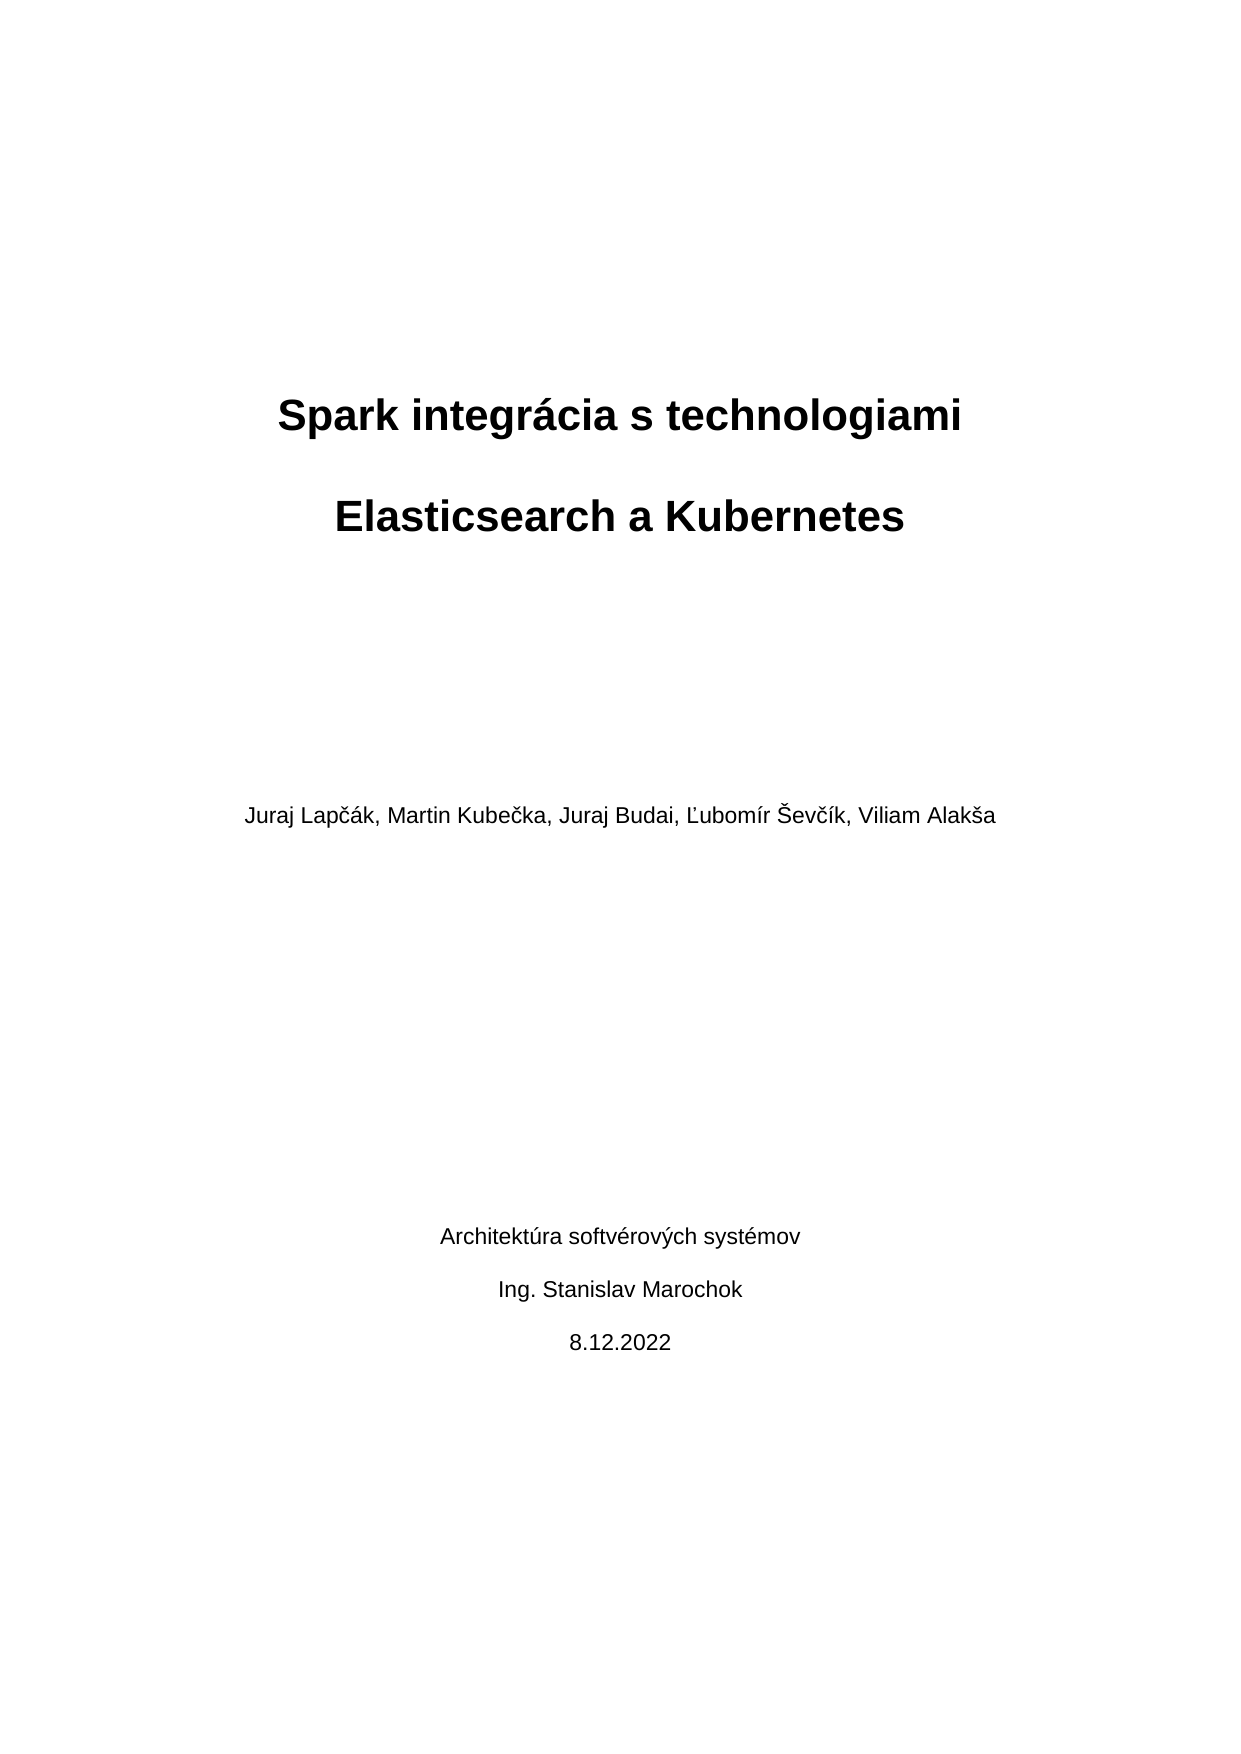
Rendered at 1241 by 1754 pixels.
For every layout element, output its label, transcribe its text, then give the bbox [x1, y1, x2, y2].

text Architektúra softvérových systémov [150, 1223, 1090, 1250]
text 8.12.2022 [150, 1329, 1090, 1355]
text Juraj Lapčák, Martin Kubečka, Juraj Budai, Ľubomír Ševčík, Viliam Alakša [150, 802, 1090, 828]
text Ing. Stanislav Marochok [150, 1276, 1090, 1302]
text Spark integrácia s technologiami Elasticsearch a Kubernetes [150, 389, 1090, 541]
